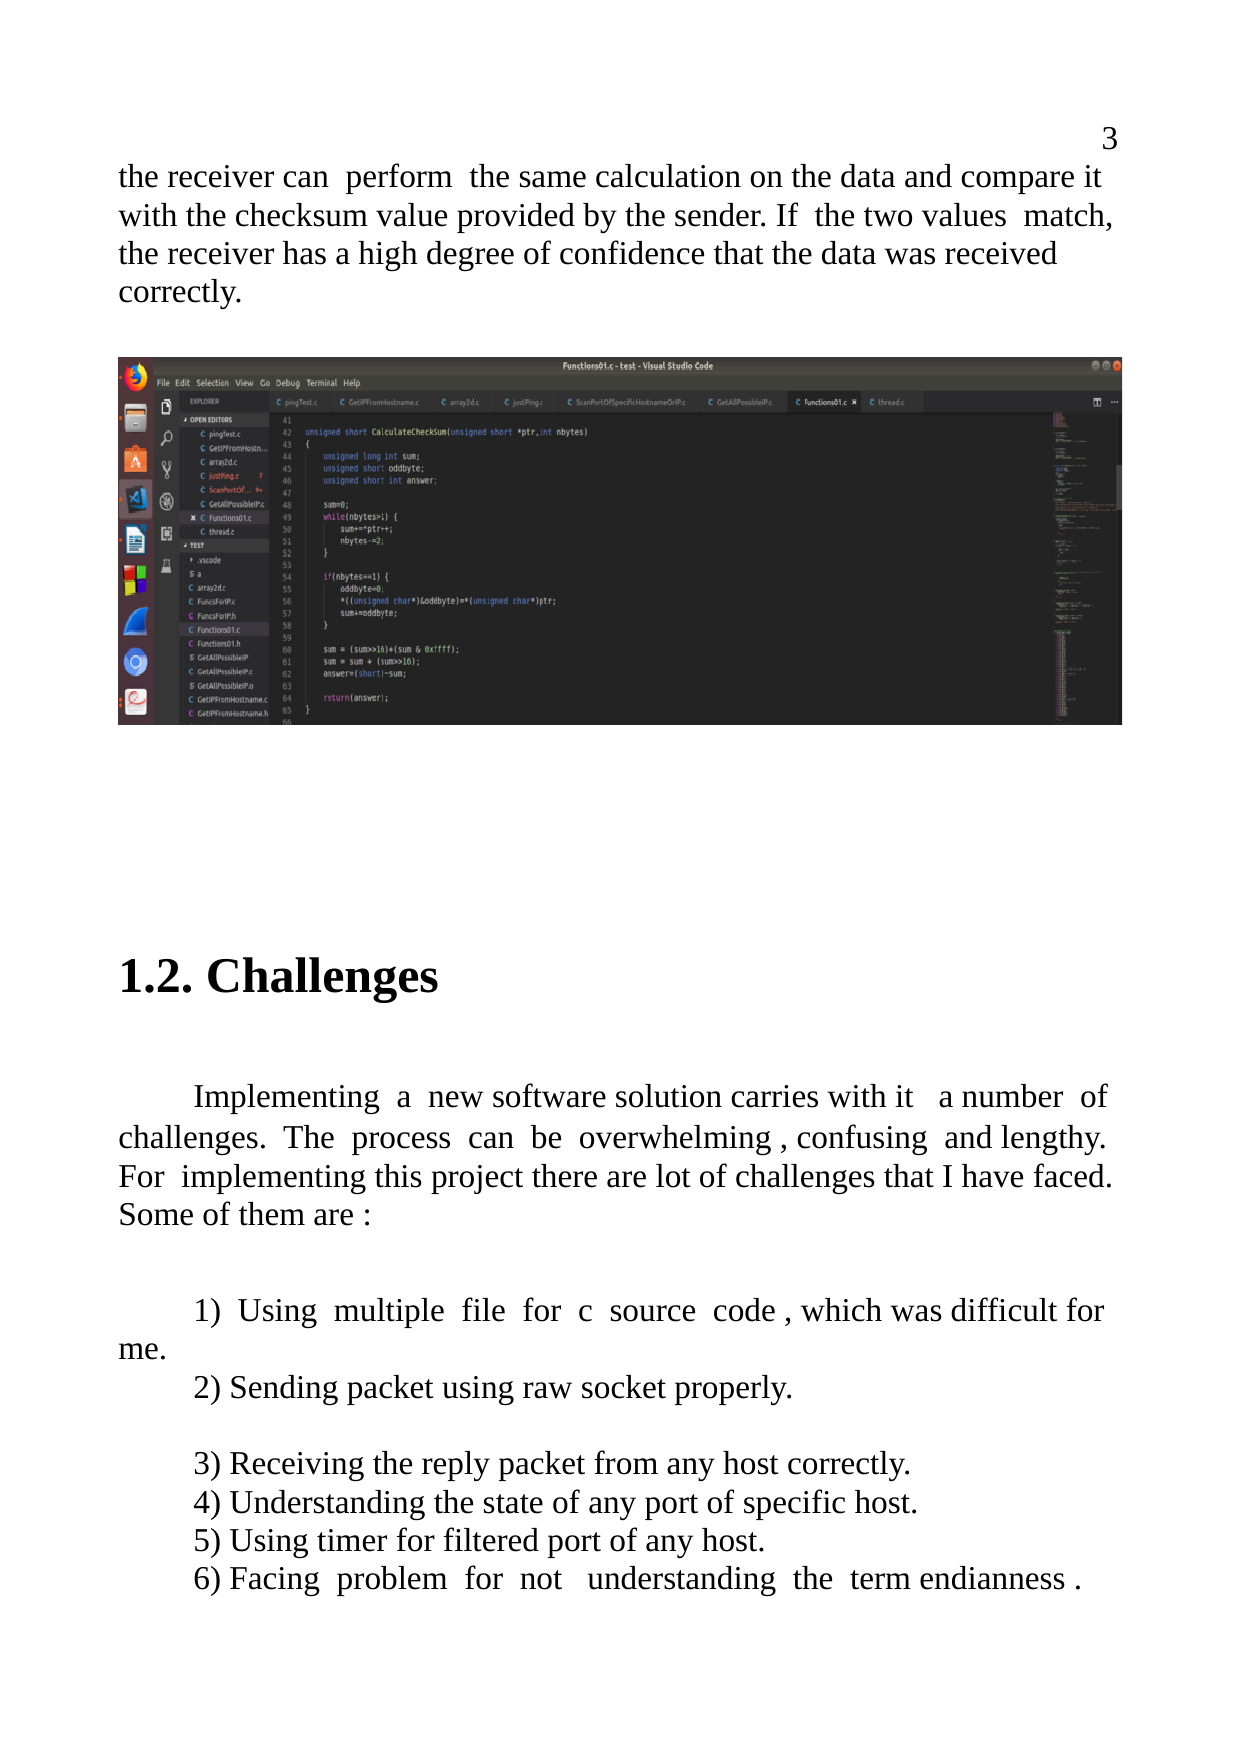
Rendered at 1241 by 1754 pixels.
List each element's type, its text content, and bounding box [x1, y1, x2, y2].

text the receiver has a high degree of confidence that the data was received correctly. [118, 233, 1122, 310]
text 3) Receiving the reply packet from any host correctly. [118, 1444, 1122, 1482]
text Implementing a new software solution carries with it a number of challenges. The process can be overwhelming , confusing and lengthy. For implementing this project there are lot of challenges that I have faced. Some of them are : [118, 1060, 1122, 1233]
text the receiver can perform the same calculation on the data and compare it with the checksum value provided by the sender. If the two values match, [118, 156, 1122, 233]
text 3 [118, 118, 1122, 156]
text 5) Using timer for filtered port of any host. [118, 1520, 1122, 1559]
text 1.2. Challenges [118, 945, 1122, 1003]
text 2) Sending packet using raw socket properly. [118, 1367, 1122, 1405]
text 4) Understanding the state of any port of specific host. [118, 1482, 1122, 1520]
text 1) Using multiple file for c source code , which was difficult for me. [118, 1290, 1122, 1367]
picture [118, 357, 1123, 725]
text 6) Facing problem for not understanding the term endianness . [118, 1559, 1122, 1597]
